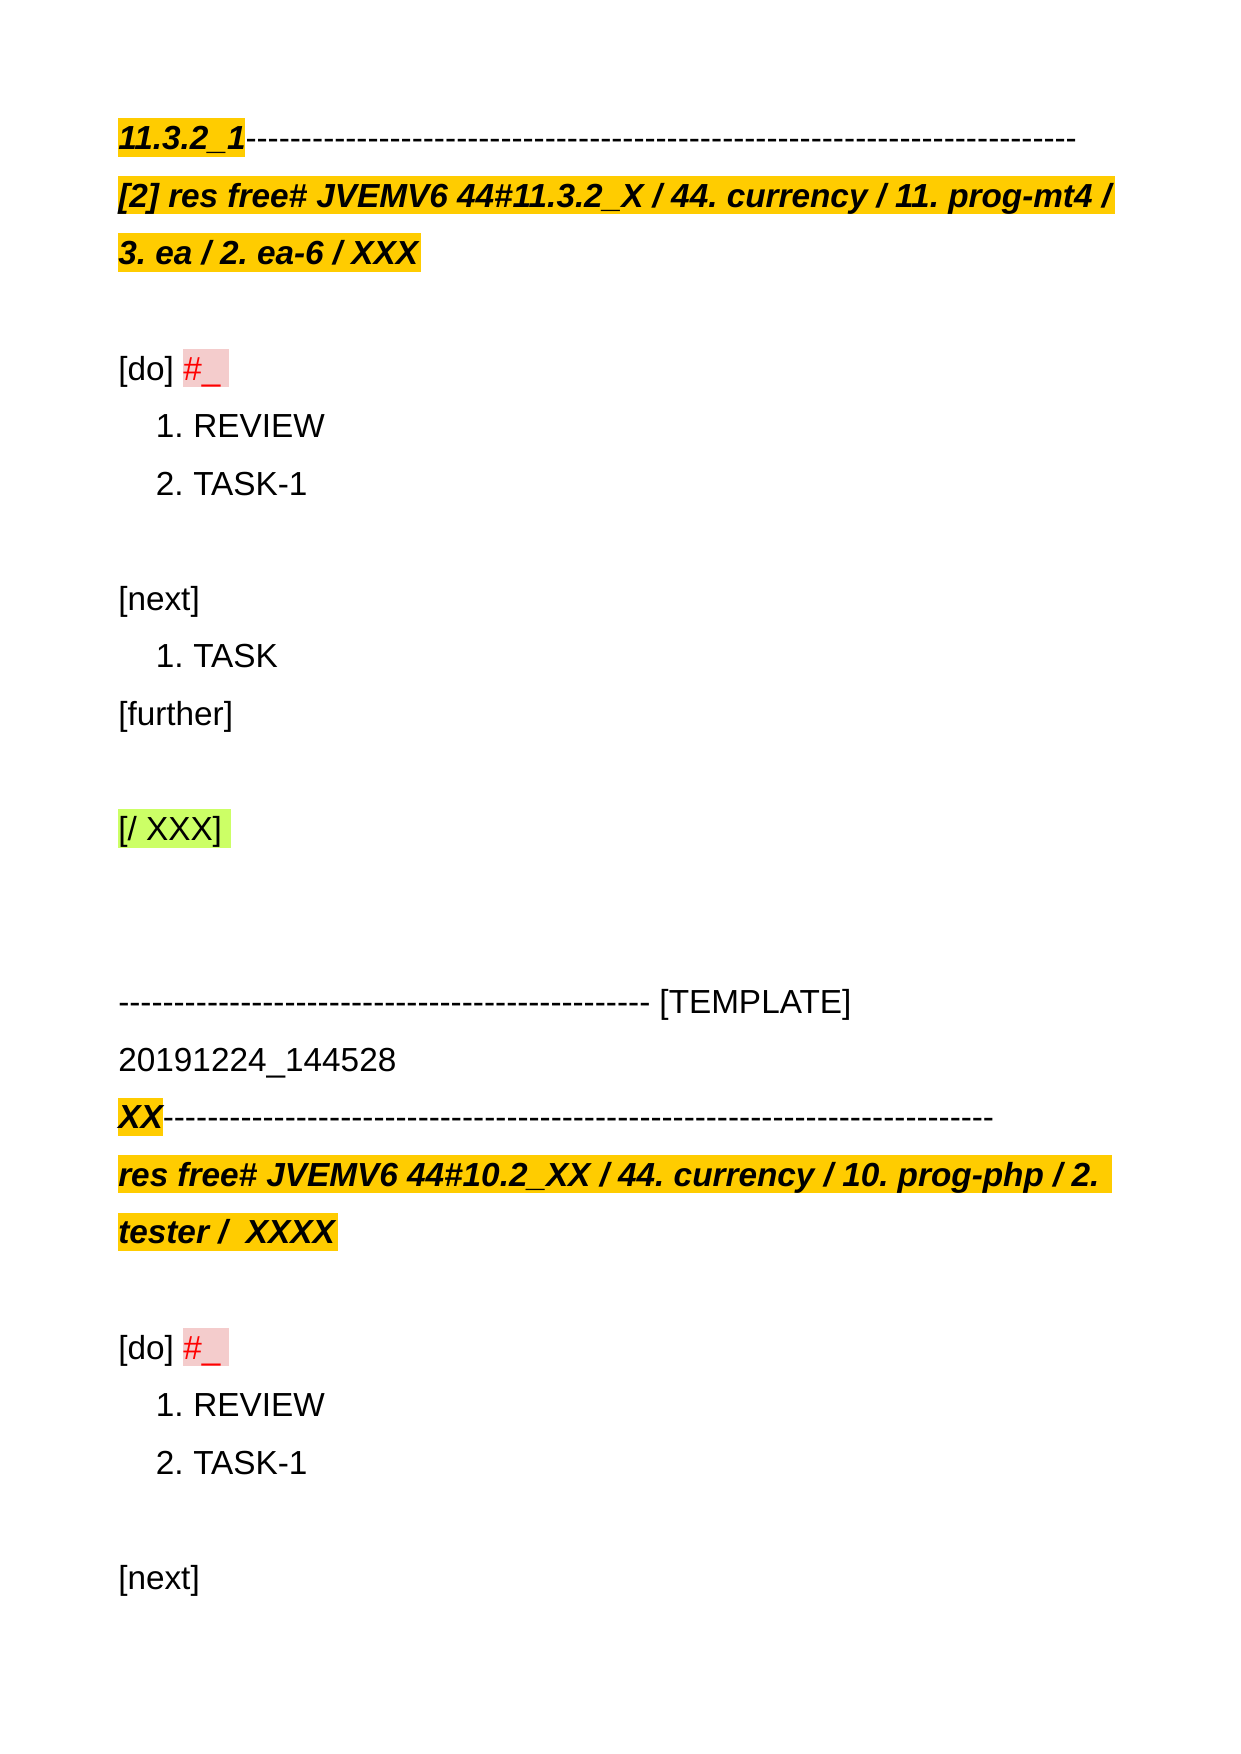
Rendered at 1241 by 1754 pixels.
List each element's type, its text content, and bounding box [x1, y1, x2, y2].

list REVIEW [156, 406, 1122, 444]
list TASK [156, 637, 1122, 675]
text 11.3.2_1--------------------------------------------------------------------------- [118, 118, 1122, 157]
text [do] #_ [118, 348, 1122, 387]
text [/ XXX] [118, 752, 1122, 848]
list TASK-1 [156, 464, 1122, 502]
text [do] #_ [118, 1328, 1122, 1366]
text [next] [118, 1558, 1122, 1597]
text ------------------------------------------------ [TEMPLATE] 20191224_144528 [118, 982, 1122, 1078]
text [2] res free# JVEMV6 44#11.3.2_X / 44. currency / 11. prog-mt4 / 3. ea / 2. ea-6 / XXX [118, 176, 1122, 272]
list TASK-1 [156, 1443, 1122, 1481]
text [next] [118, 579, 1122, 617]
list REVIEW [156, 1385, 1122, 1424]
text res free# JVEMV6 44#10.2_XX / 44. currency / 10. prog-php / 2. tester / XXXX [118, 1155, 1122, 1251]
text [further] [118, 694, 1122, 733]
text XX--------------------------------------------------------------------------- [118, 1097, 1122, 1136]
